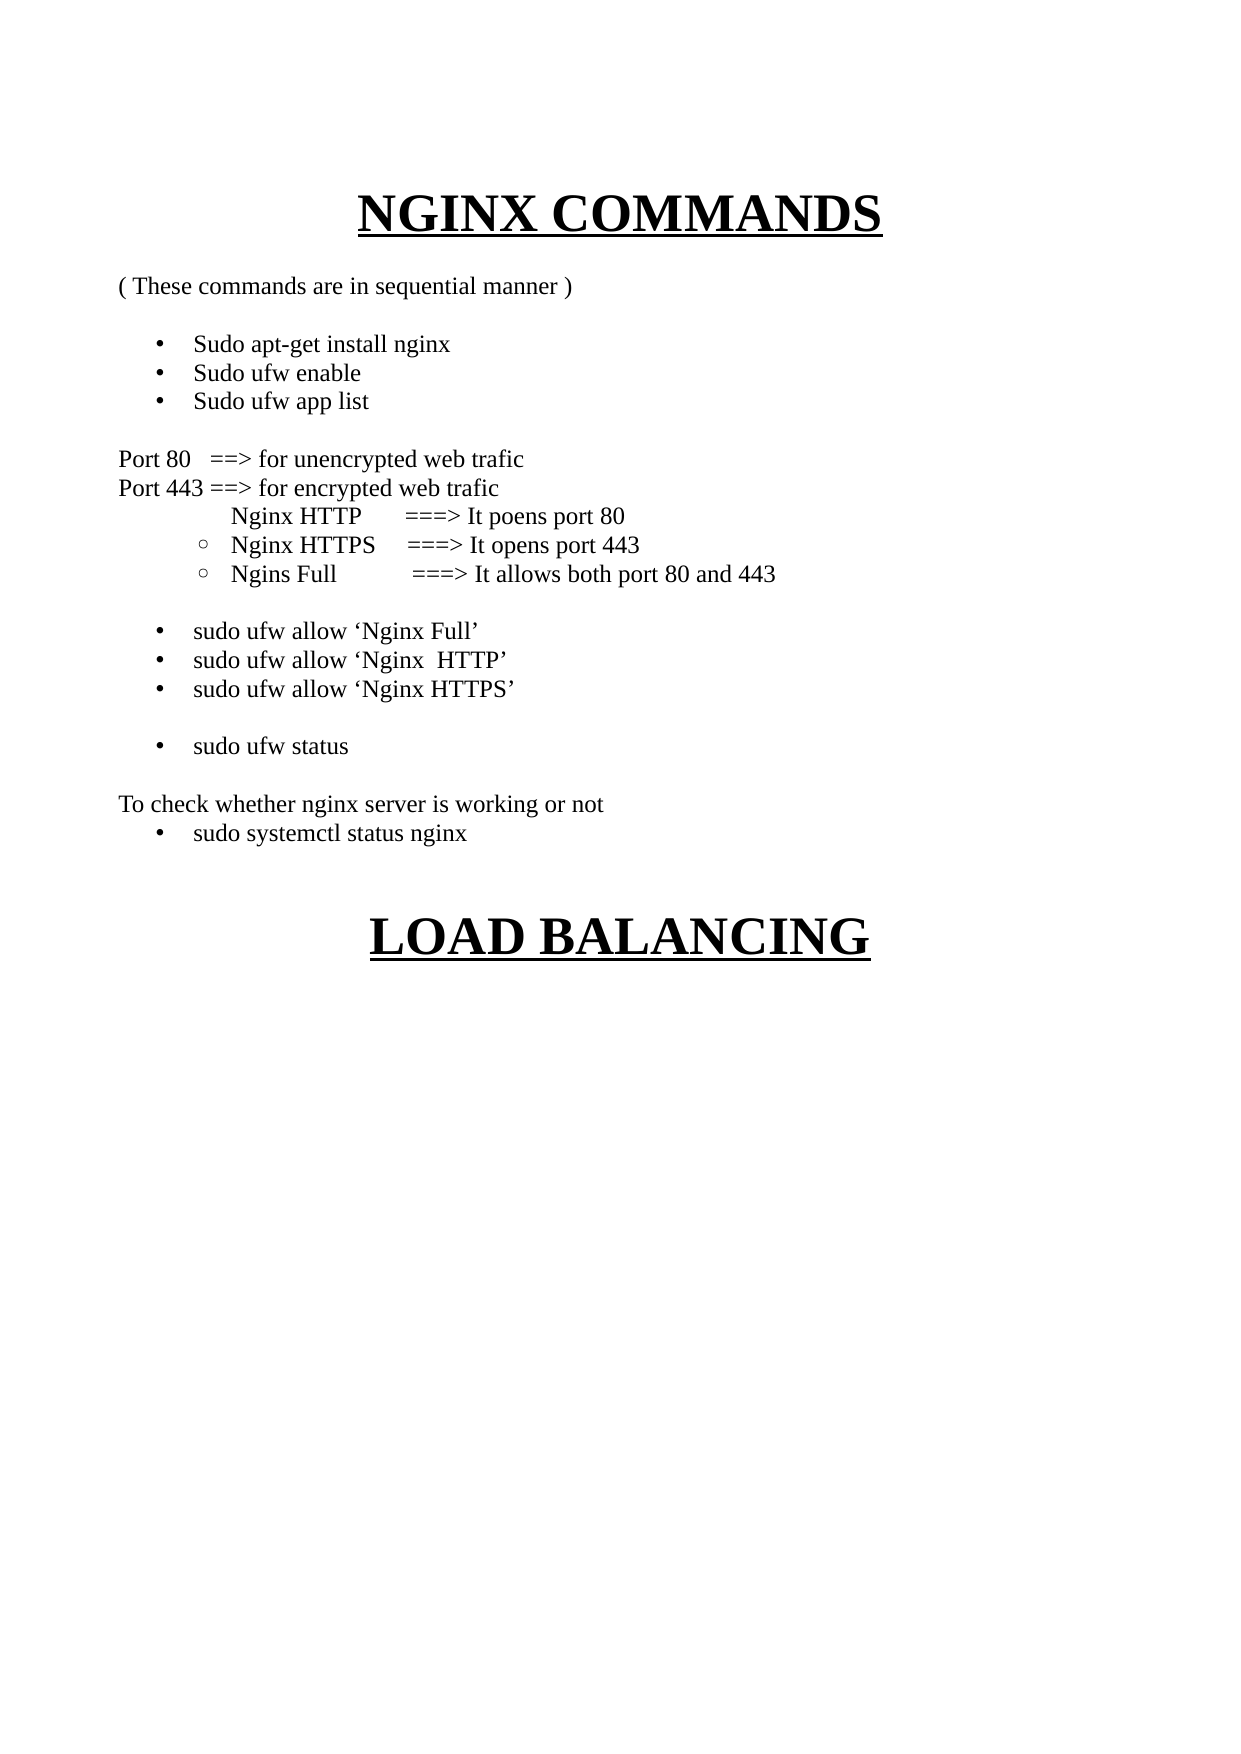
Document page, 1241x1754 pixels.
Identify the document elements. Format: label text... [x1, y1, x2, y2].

list sudo ufw status [156, 731, 1122, 760]
text Port 443 ==> for encrypted web trafic [118, 473, 1122, 501]
text ( These commands are in sequential manner ) [118, 271, 1122, 300]
list Sudo ufw enable [156, 358, 1122, 386]
list sudo ufw allow ‘Nginx Full’ [156, 616, 1122, 645]
list sudo ufw allow ‘Nginx HTTPS’ [156, 674, 1122, 703]
text Port 80 ==> for unencrypted web trafic [118, 444, 1122, 473]
text LOAD BALANCING [118, 904, 1122, 966]
text NGINX COMMANDS [118, 180, 1122, 243]
list Ngins Full ===> It allows both port 80 and 443 [193, 559, 1122, 588]
list Nginx HTTPS ===> It opens port 443 [193, 530, 1122, 559]
list Sudo apt-get install nginx [156, 329, 1122, 358]
text To check whether nginx server is working or not [118, 789, 1122, 818]
list Sudo ufw app list [156, 386, 1122, 415]
list sudo systemctl status nginx [156, 818, 1122, 846]
list sudo ufw allow ‘Nginx HTTP’ [156, 645, 1122, 674]
list Nginx HTTP ===> It poens port 80 [193, 501, 1122, 530]
